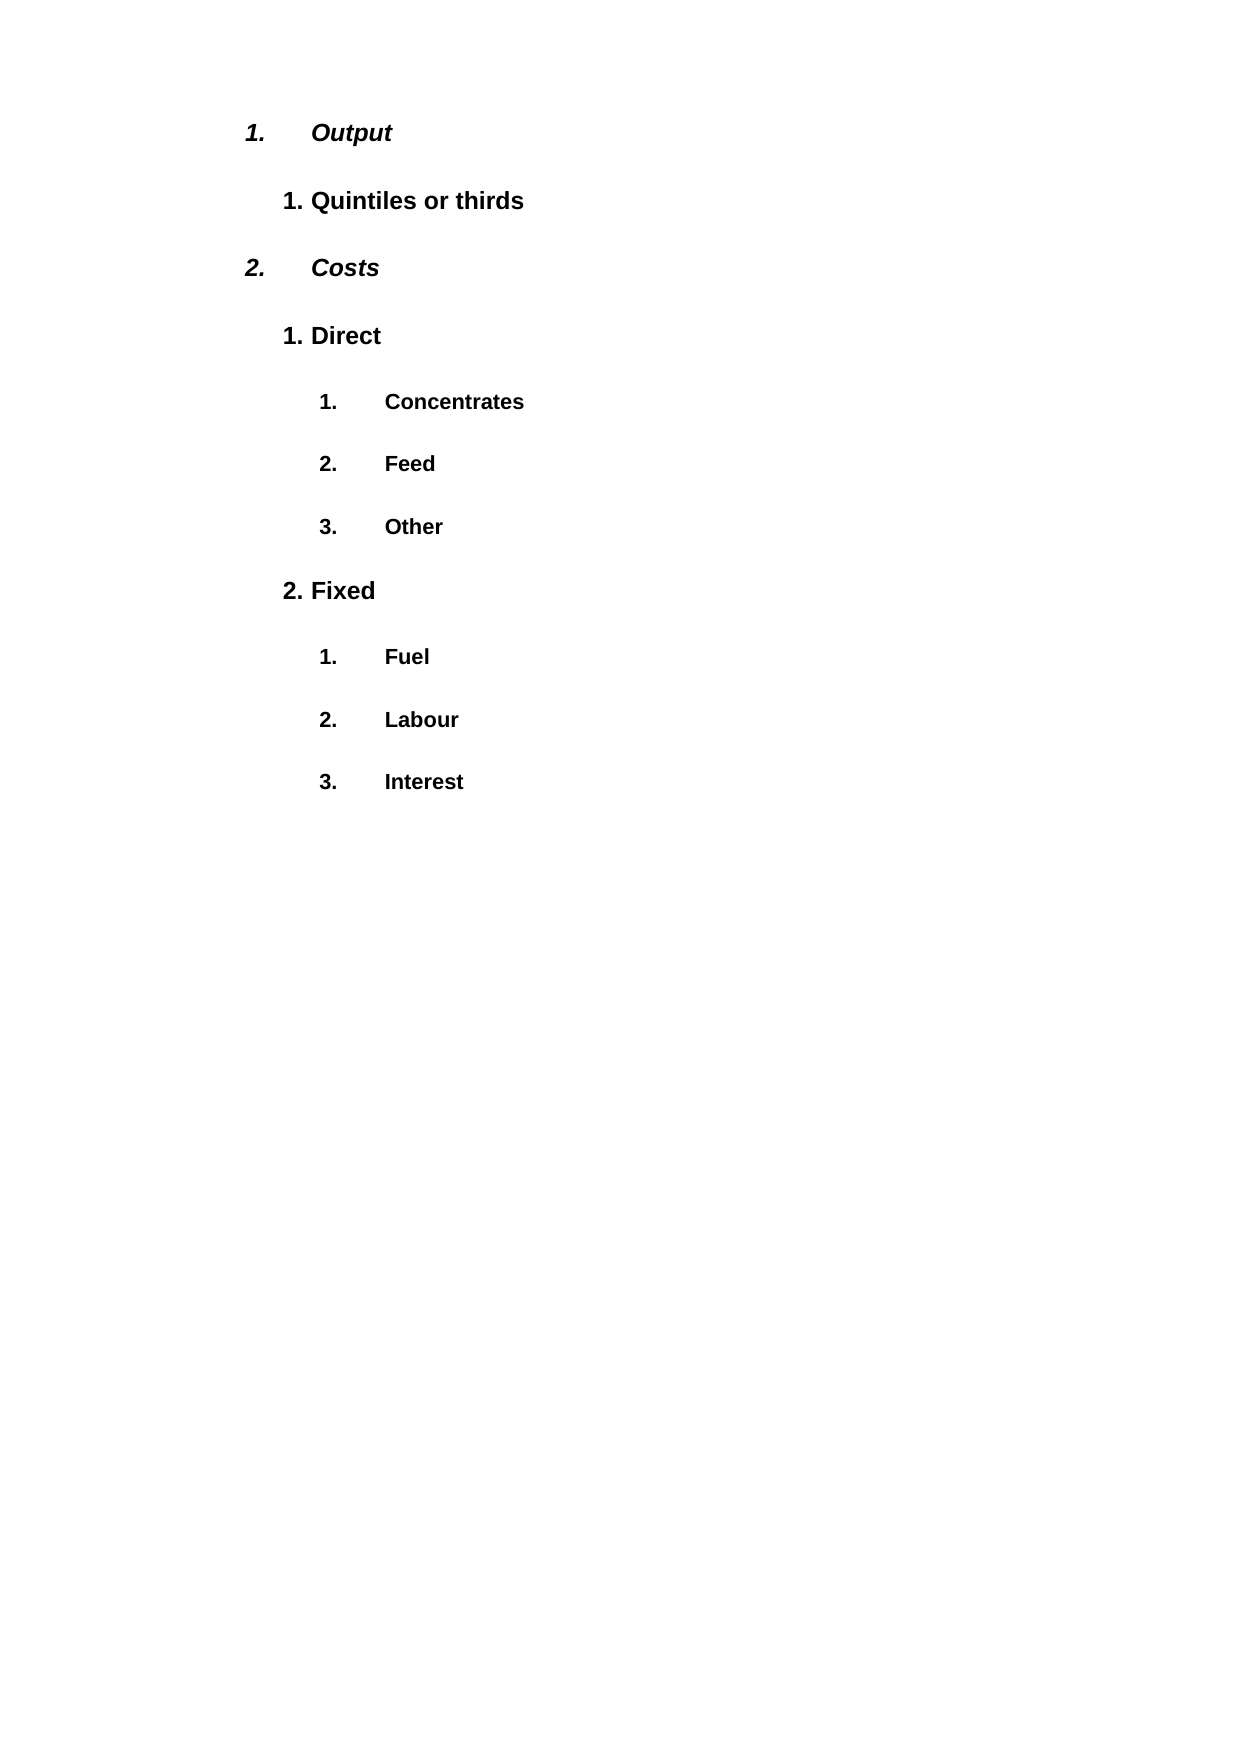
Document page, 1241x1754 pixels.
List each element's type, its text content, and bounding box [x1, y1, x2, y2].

subtitle Output [163, 118, 1122, 147]
subtitle Fixed [163, 576, 1122, 605]
subtitle Costs [163, 253, 1122, 282]
subtitle Labour [163, 707, 1122, 732]
subtitle Fuel [163, 644, 1122, 669]
subtitle Direct [163, 321, 1122, 349]
subtitle Concentrates [163, 388, 1122, 414]
subtitle Feed [163, 451, 1122, 476]
subtitle Other [163, 514, 1122, 539]
subtitle Quintiles or thirds [163, 186, 1122, 214]
subtitle Interest [163, 769, 1122, 794]
